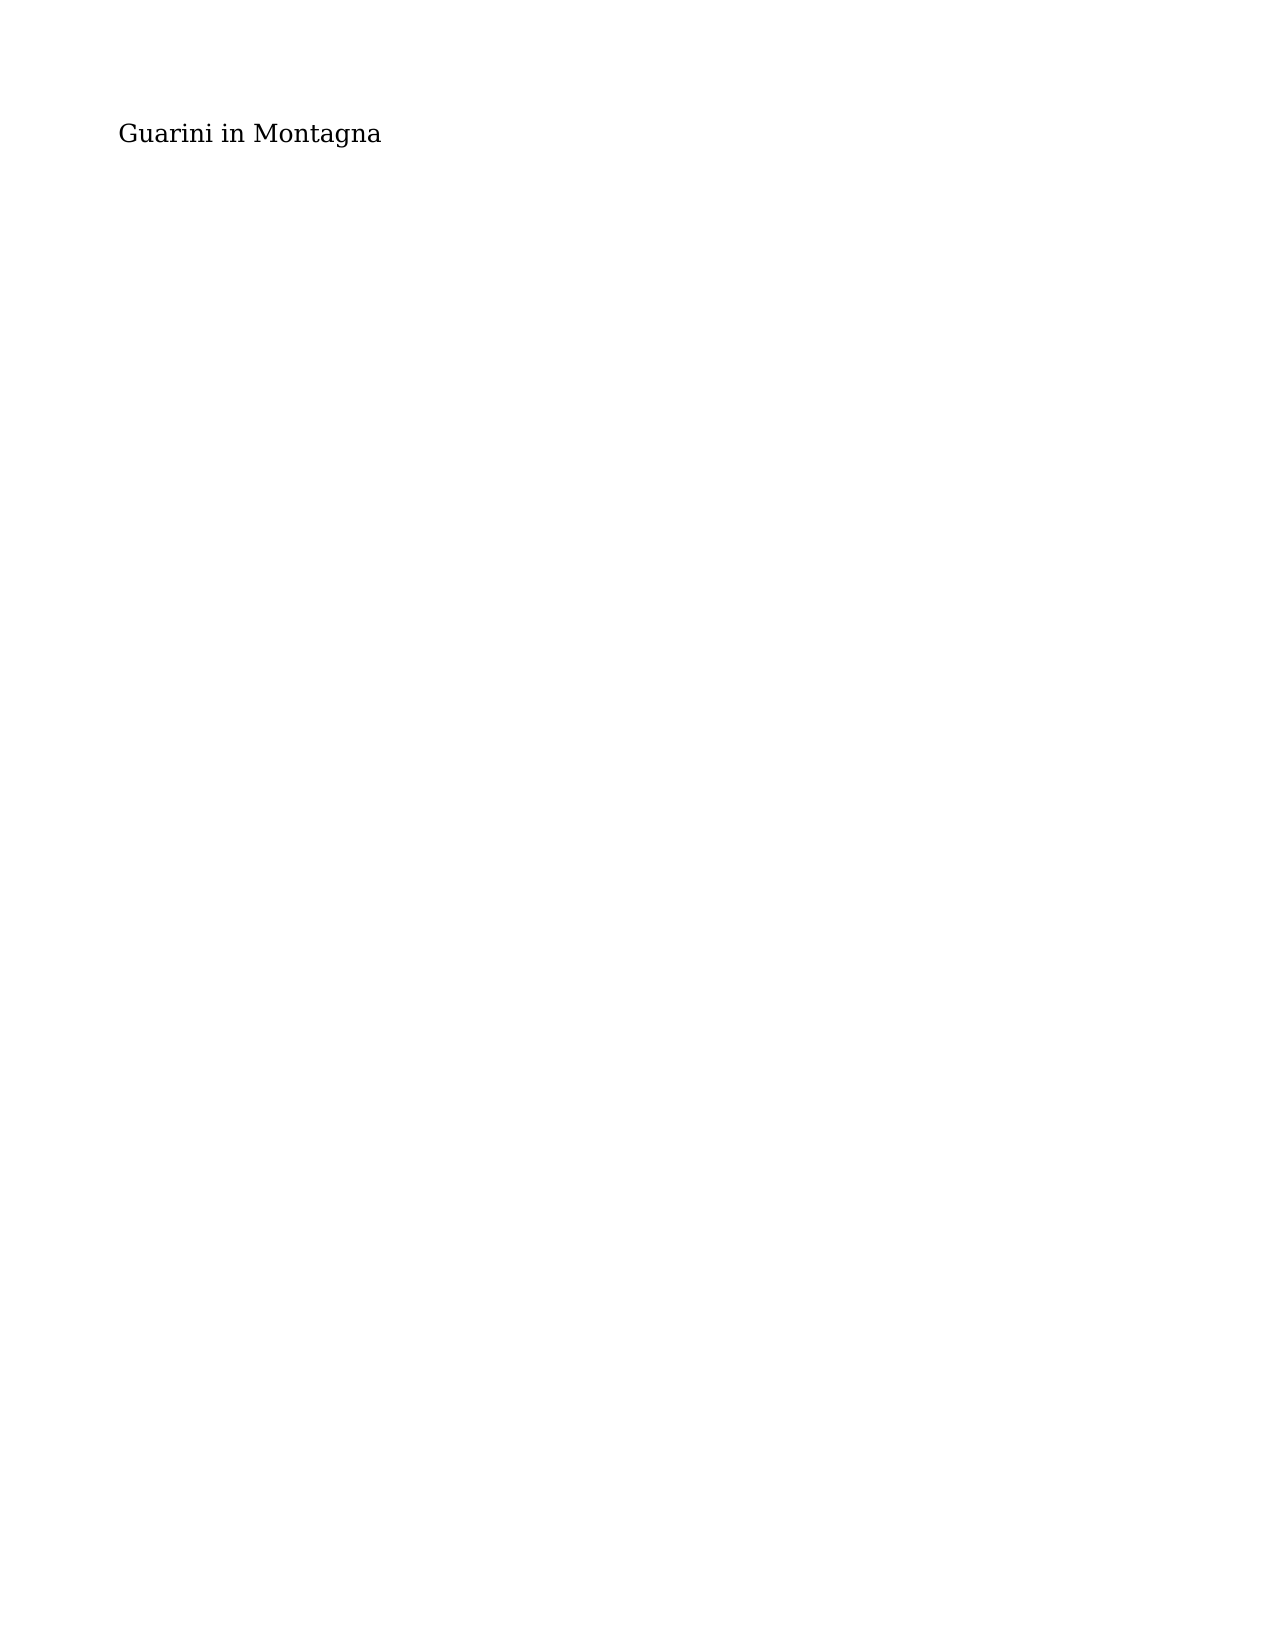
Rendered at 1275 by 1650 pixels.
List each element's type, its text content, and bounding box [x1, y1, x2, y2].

text Guarini in Montagna [118, 118, 1157, 148]
